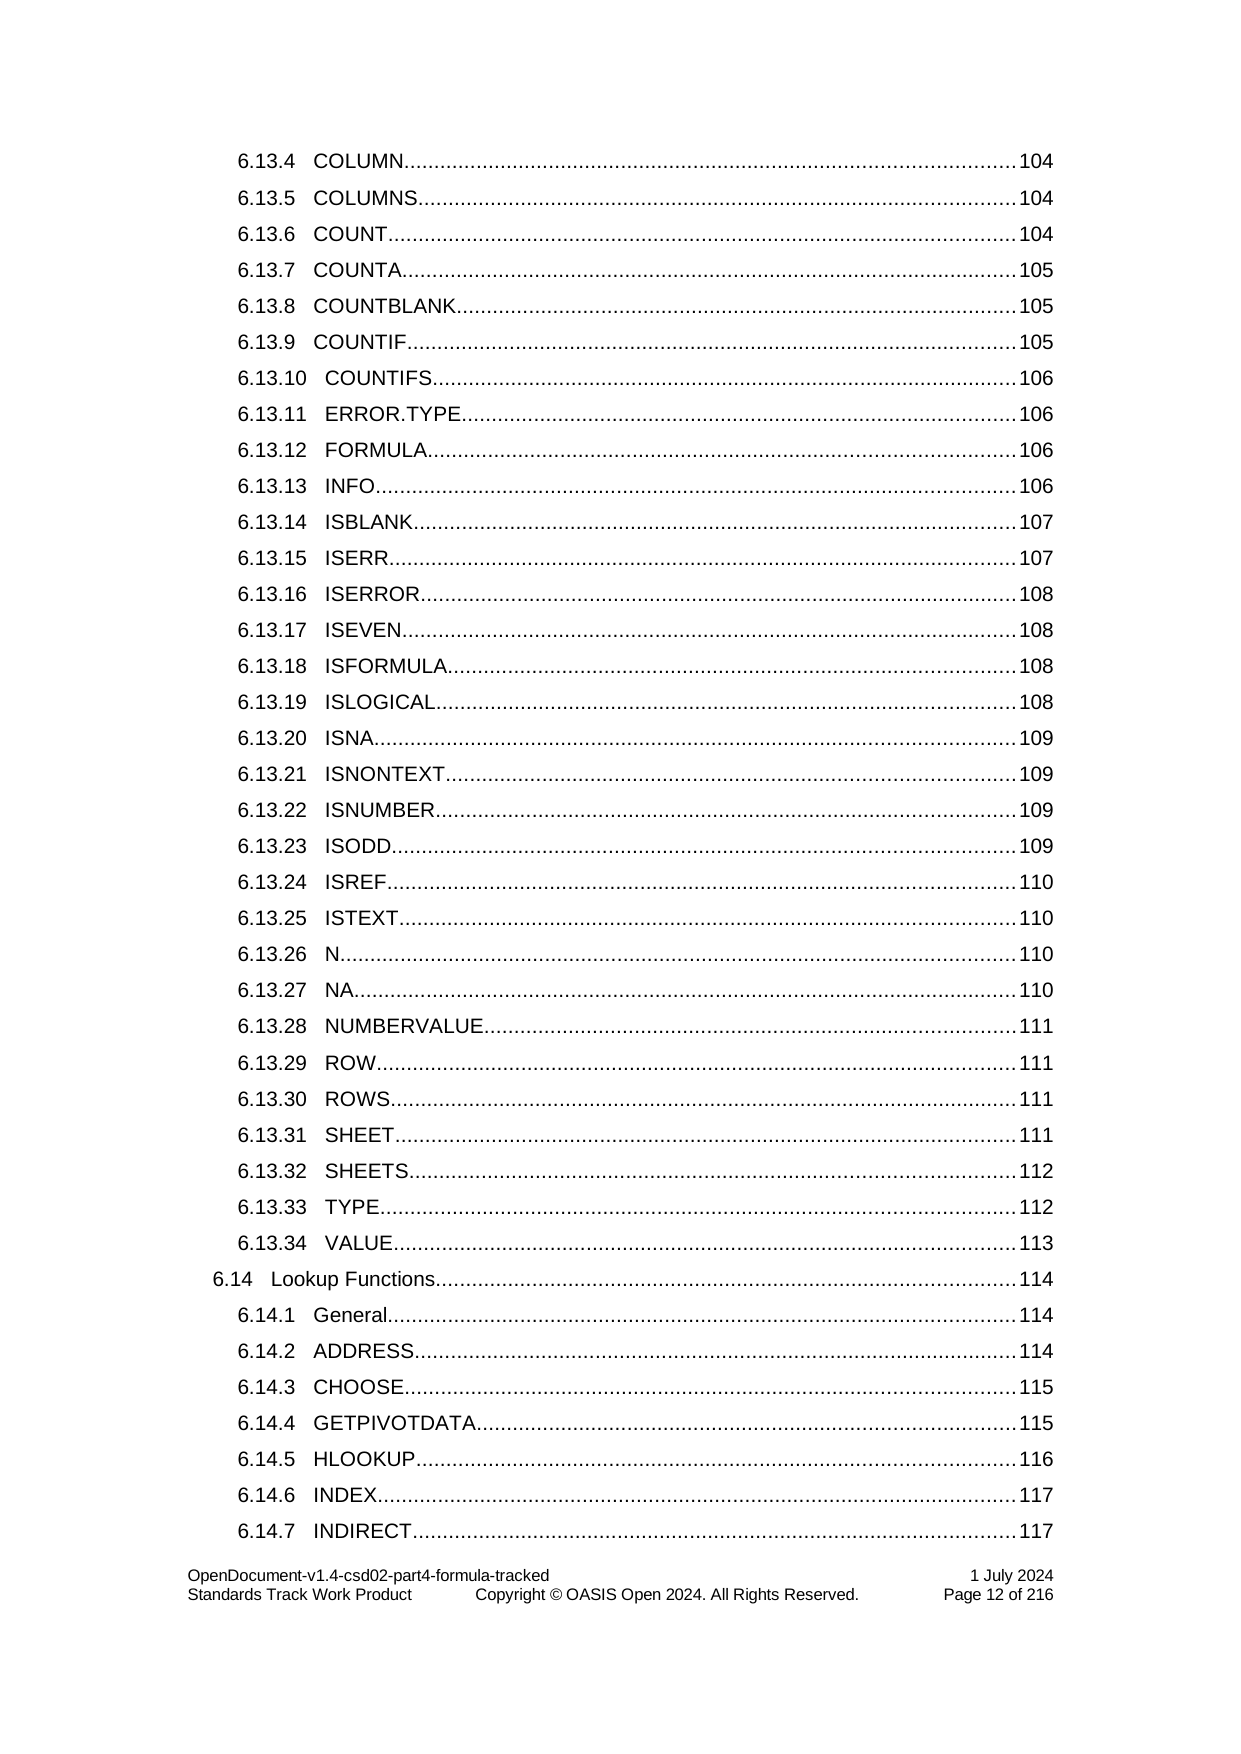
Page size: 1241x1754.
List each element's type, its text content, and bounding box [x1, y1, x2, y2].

text 6.13.8 COUNTBLANK 105 [237, 294, 1053, 318]
text 6.13.28 NUMBERVALUE 111 [237, 1015, 1053, 1038]
text 6.13.30 ROWS 111 [237, 1087, 1053, 1111]
text 6.13.18 ISFORMULA 108 [237, 654, 1053, 678]
text 6.13.29 ROW 111 [237, 1051, 1053, 1074]
text 6.13.26 N 110 [237, 943, 1053, 966]
text 6.13.12 FORMULA 106 [237, 438, 1053, 462]
text 6.13.27 NA 110 [237, 979, 1053, 1002]
text 6.13.11 ERROR.TYPE 106 [237, 402, 1053, 426]
text 6.13.5 COLUMNS 104 [237, 186, 1053, 209]
text 6.14.3 CHOOSE 115 [237, 1375, 1053, 1399]
text 6.13.33 TYPE 112 [237, 1195, 1053, 1219]
text 6.14.1 General 114 [237, 1303, 1053, 1327]
text 6.13.13 INFO 106 [237, 474, 1053, 498]
text 6.13.9 COUNTIF 105 [237, 330, 1053, 354]
text 6.13.22 ISNUMBER 109 [237, 799, 1053, 822]
text 6.13.34 VALUE 113 [237, 1231, 1053, 1255]
text 6.13.17 ISEVEN 108 [237, 618, 1053, 642]
text 6.14.5 HLOOKUP 116 [237, 1447, 1053, 1471]
text 6.13.6 COUNT 104 [237, 222, 1053, 246]
text 6.13.16 ISERROR 108 [237, 582, 1053, 606]
text 6.14.6 INDEX 117 [237, 1483, 1053, 1507]
text 6.13.24 ISREF 110 [237, 871, 1053, 894]
text 6.13.32 SHEETS 112 [237, 1159, 1053, 1183]
text 6.14 Lookup Functions 114 [212, 1267, 1053, 1291]
text 6.14.4 GETPIVOTDATA 115 [237, 1411, 1053, 1435]
text 6.14.2 ADDRESS 114 [237, 1339, 1053, 1363]
text 6.13.10 COUNTIFS 106 [237, 366, 1053, 390]
text 6.13.7 COUNTA 105 [237, 258, 1053, 282]
text 6.13.14 ISBLANK 107 [237, 510, 1053, 534]
text 6.14.7 INDIRECT 117 [237, 1519, 1053, 1543]
text 6.13.19 ISLOGICAL 108 [237, 691, 1053, 714]
text 6.13.31 SHEET 111 [237, 1123, 1053, 1147]
text 6.13.23 ISODD 109 [237, 835, 1053, 858]
text 6.13.4 COLUMN 104 [237, 150, 1053, 173]
text 6.13.21 ISNONTEXT 109 [237, 763, 1053, 786]
text 6.13.20 ISNA 109 [237, 727, 1053, 750]
text 6.13.15 ISERR 107 [237, 546, 1053, 570]
text 6.13.25 ISTEXT 110 [237, 907, 1053, 930]
